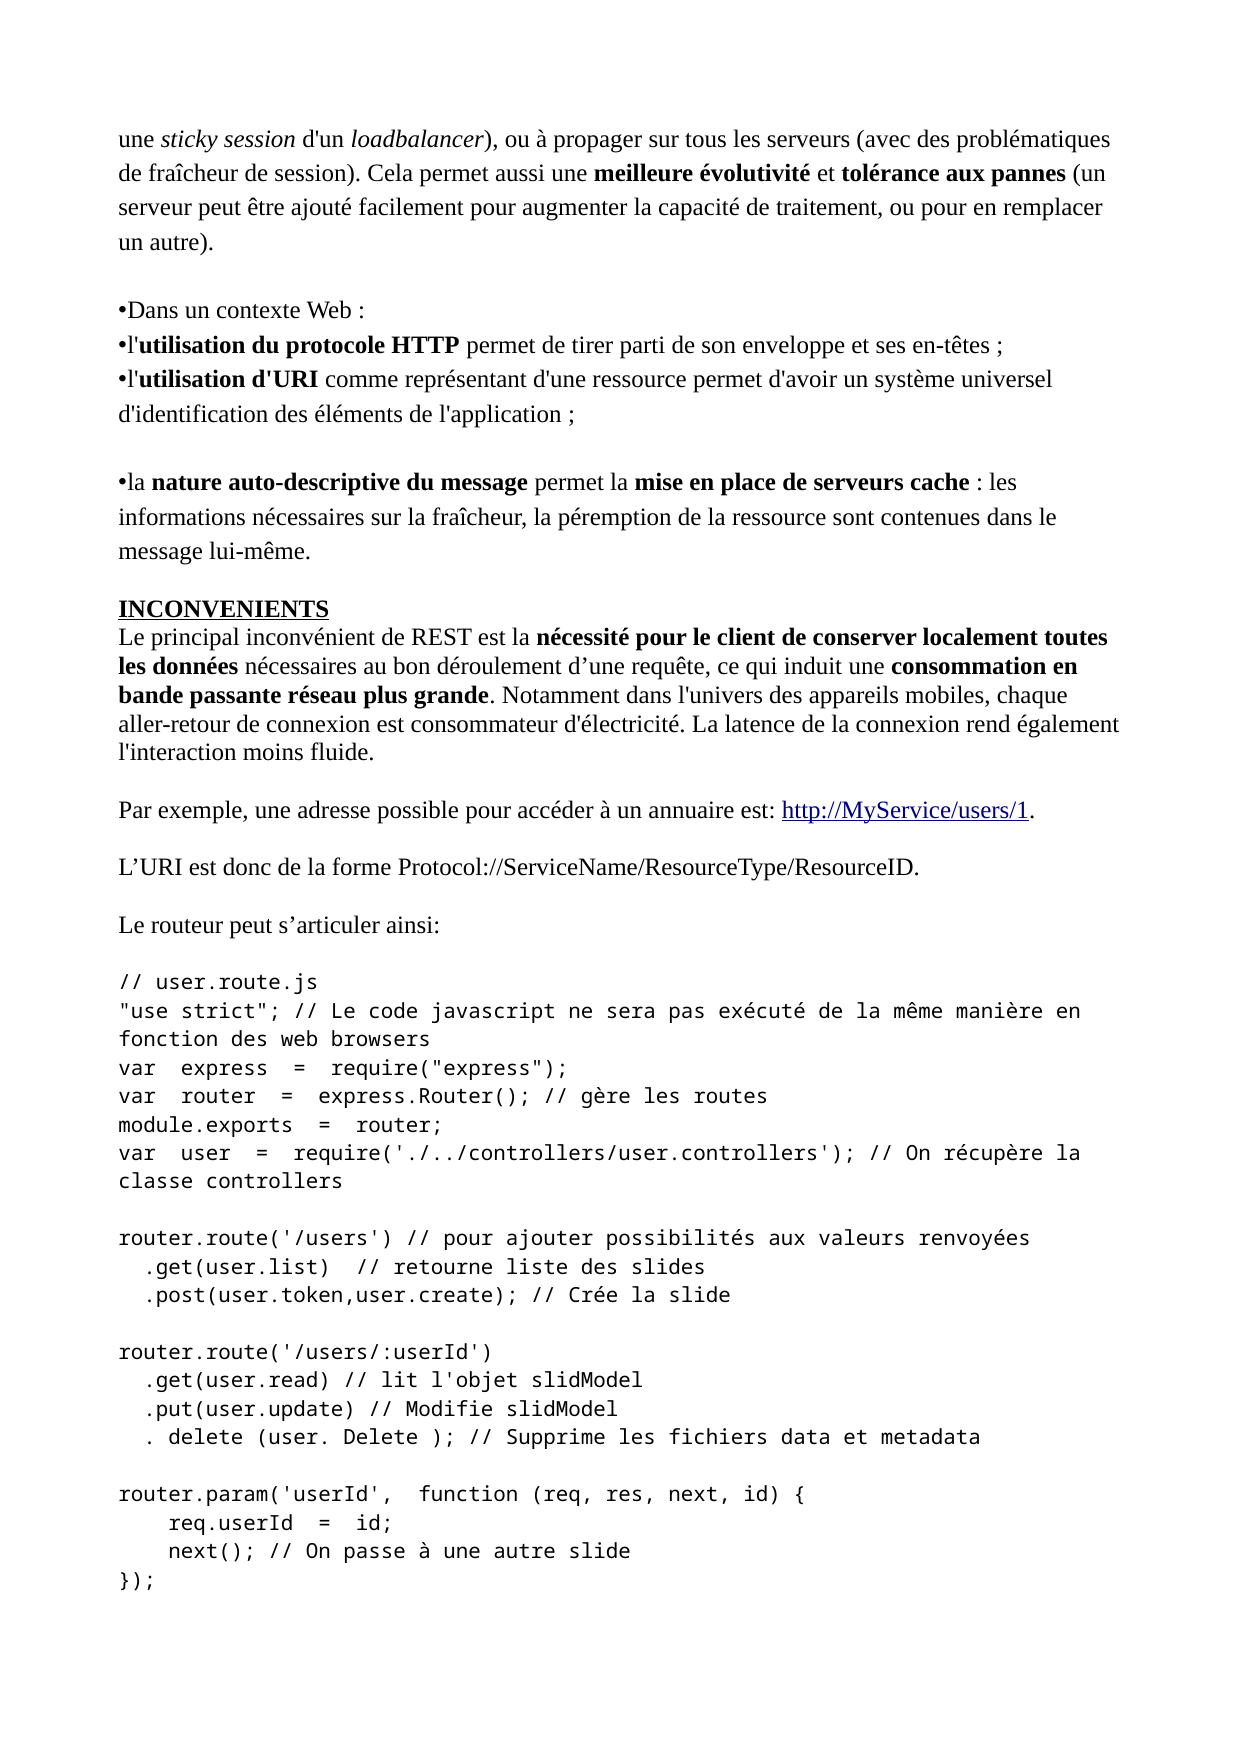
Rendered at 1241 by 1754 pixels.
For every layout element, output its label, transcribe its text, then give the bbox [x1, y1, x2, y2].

text router.route('/users/:userId') [118, 1337, 1122, 1366]
text .post(user.token,user.create); // Crée la slide [118, 1280, 1122, 1309]
text .put(user.update) // Modifie slidModel [118, 1394, 1122, 1422]
text . delete (user. Delete ); // Supprime les fichiers data et metadata [118, 1422, 1122, 1451]
list l'utilisation du protocole HTTP permet de tirer parti de son enveloppe et ses en-têtes ; [118, 324, 1122, 359]
list l'utilisation d'URI comme représentant d'une ressource permet d'avoir un système universel d'identification des éléments de l'application ; [118, 359, 1122, 427]
text var user = require('./../controllers/user.controllers'); // On récupère la classe controllers [118, 1138, 1122, 1195]
list la nature auto-descriptive du message permet la mise en place de serveurs cache : les informations nécessaires sur la fraîcheur, la péremption de la ressource sont contenues dans le message lui-même. [118, 462, 1122, 565]
text router.param('userId', function (req, res, next, id) { [118, 1479, 1122, 1508]
text "use strict"; // Le code javascript ne sera pas exécuté de la même manière en fonction des web browsers [118, 996, 1122, 1053]
text .get(user.read) // lit l'objet slidModel [118, 1366, 1122, 1394]
list Dans un contexte Web : [118, 290, 1122, 324]
text module.exports = router; [118, 1110, 1122, 1138]
text // user.route.js [118, 967, 1122, 996]
text L’URI est donc de la forme Protocol://ServiceName/ResourceType/ResourceID. [118, 852, 1122, 881]
text INCONVENIENTS [118, 594, 1122, 622]
text next(); // On passe à une autre slide [118, 1536, 1122, 1565]
text Le principal inconvénient de REST est la nécessité pour le client de conserver localement toutes les données nécessaires au bon déroulement d’une requête, ce qui induit une consommation en bande passante réseau plus grande. Notamment dans l'univers des appareils mobiles, chaque aller-retour de connexion est consommateur d'électricité. La latence de la connexion rend également l'interaction moins fluide. [118, 622, 1122, 766]
text router.route('/users') // pour ajouter possibilités aux valeurs renvoyées [118, 1223, 1122, 1252]
list une sticky session d'un loadbalancer), ou à propager sur tous les serveurs (avec des problématiques de fraîcheur de session). Cela permet aussi une meilleure évolutivité et tolérance aux pannes (un serveur peut être ajouté facilement pour augmenter la capacité de traitement, ou pour en remplacer un autre). [118, 118, 1122, 256]
text req.userId = id; [118, 1508, 1122, 1536]
text var express = require("express"); [118, 1053, 1122, 1081]
text Par exemple, une adresse possible pour accéder à un annuaire est: http://MyService/users/1. [118, 795, 1122, 824]
text .get(user.list) // retourne liste des slides [118, 1252, 1122, 1280]
text Le routeur peut s’articuler ainsi: [118, 910, 1122, 939]
text var router = express.Router(); // gère les routes [118, 1081, 1122, 1110]
text }); [118, 1565, 1122, 1593]
